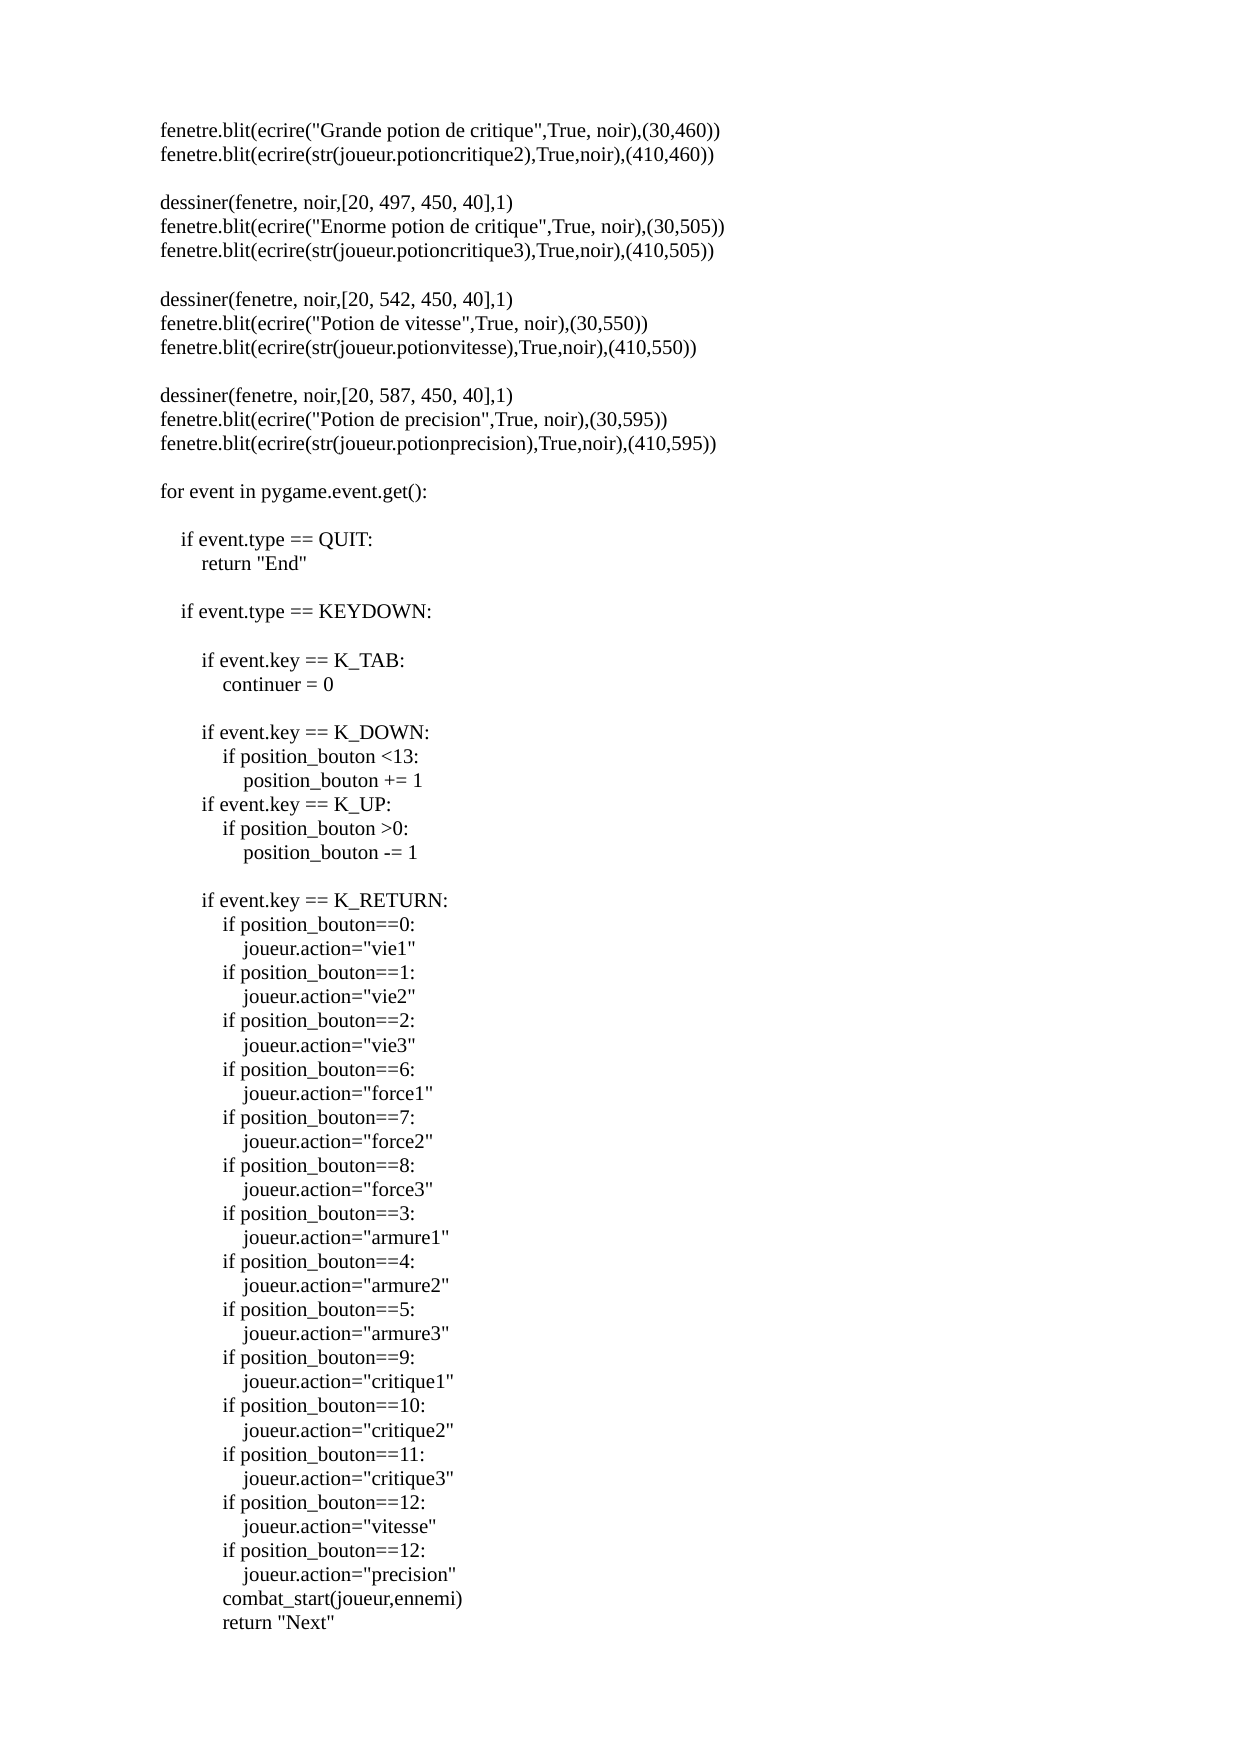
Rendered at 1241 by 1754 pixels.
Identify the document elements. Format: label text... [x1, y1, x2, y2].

text if position_bouton==11: [118, 1442, 1122, 1466]
text if position_bouton==2: [118, 1008, 1122, 1032]
text fenetre.blit(ecrire(str(joueur.potionvitesse),True,noir),(410,550)) [118, 335, 1122, 359]
text if position_bouton==4: [118, 1249, 1122, 1273]
text joueur.action="armure1" [118, 1225, 1122, 1249]
text joueur.action="vie1" [118, 936, 1122, 960]
text combat_start(joueur,ennemi) [118, 1586, 1122, 1610]
text if event.key == K_DOWN: [118, 720, 1122, 744]
text joueur.action="vitesse" [118, 1514, 1122, 1538]
text for event in pygame.event.get(): [118, 479, 1122, 503]
text if position_bouton <13: [118, 744, 1122, 768]
text fenetre.blit(ecrire("Enorme potion de critique",True, noir),(30,505)) [118, 214, 1122, 238]
text if position_bouton==12: [118, 1490, 1122, 1514]
text dessiner(fenetre, noir,[20, 587, 450, 40],1) [118, 383, 1122, 407]
text if position_bouton==12: [118, 1538, 1122, 1562]
text if event.type == QUIT: [118, 527, 1122, 551]
text if position_bouton >0: [118, 816, 1122, 840]
text if position_bouton==9: [118, 1345, 1122, 1369]
text joueur.action="force2" [118, 1129, 1122, 1153]
text fenetre.blit(ecrire("Potion de vitesse",True, noir),(30,550)) [118, 311, 1122, 335]
text if position_bouton==1: [118, 960, 1122, 984]
text dessiner(fenetre, noir,[20, 497, 450, 40],1) [118, 190, 1122, 214]
text if position_bouton==7: [118, 1105, 1122, 1129]
text return "Next" [118, 1610, 1122, 1634]
text if position_bouton==10: [118, 1393, 1122, 1417]
text joueur.action="vie2" [118, 984, 1122, 1008]
text if position_bouton==5: [118, 1297, 1122, 1321]
text fenetre.blit(ecrire(str(joueur.potioncritique3),True,noir),(410,505)) [118, 238, 1122, 262]
text position_bouton += 1 [118, 768, 1122, 792]
text joueur.action="vie3" [118, 1032, 1122, 1057]
text fenetre.blit(ecrire(str(joueur.potionprecision),True,noir),(410,595)) [118, 431, 1122, 455]
text fenetre.blit(ecrire("Grande potion de critique",True, noir),(30,460)) [118, 118, 1122, 142]
text fenetre.blit(ecrire(str(joueur.potioncritique2),True,noir),(410,460)) [118, 142, 1122, 166]
text joueur.action="precision" [118, 1562, 1122, 1586]
text if event.key == K_TAB: [118, 647, 1122, 672]
text if position_bouton==3: [118, 1201, 1122, 1225]
text joueur.action="critique1" [118, 1369, 1122, 1393]
text fenetre.blit(ecrire("Potion de precision",True, noir),(30,595)) [118, 407, 1122, 431]
text if event.key == K_UP: [118, 792, 1122, 816]
text if event.type == KEYDOWN: [118, 599, 1122, 623]
text joueur.action="force3" [118, 1177, 1122, 1201]
text return "End" [118, 551, 1122, 575]
text joueur.action="armure2" [118, 1273, 1122, 1297]
text joueur.action="critique3" [118, 1466, 1122, 1490]
text joueur.action="force1" [118, 1081, 1122, 1105]
text if event.key == K_RETURN: [118, 888, 1122, 912]
text if position_bouton==8: [118, 1153, 1122, 1177]
text if position_bouton==0: [118, 912, 1122, 936]
text if position_bouton==6: [118, 1057, 1122, 1081]
text continuer = 0 [118, 672, 1122, 696]
text joueur.action="critique2" [118, 1417, 1122, 1442]
text joueur.action="armure3" [118, 1321, 1122, 1345]
text dessiner(fenetre, noir,[20, 542, 450, 40],1) [118, 287, 1122, 311]
text position_bouton -= 1 [118, 840, 1122, 864]
